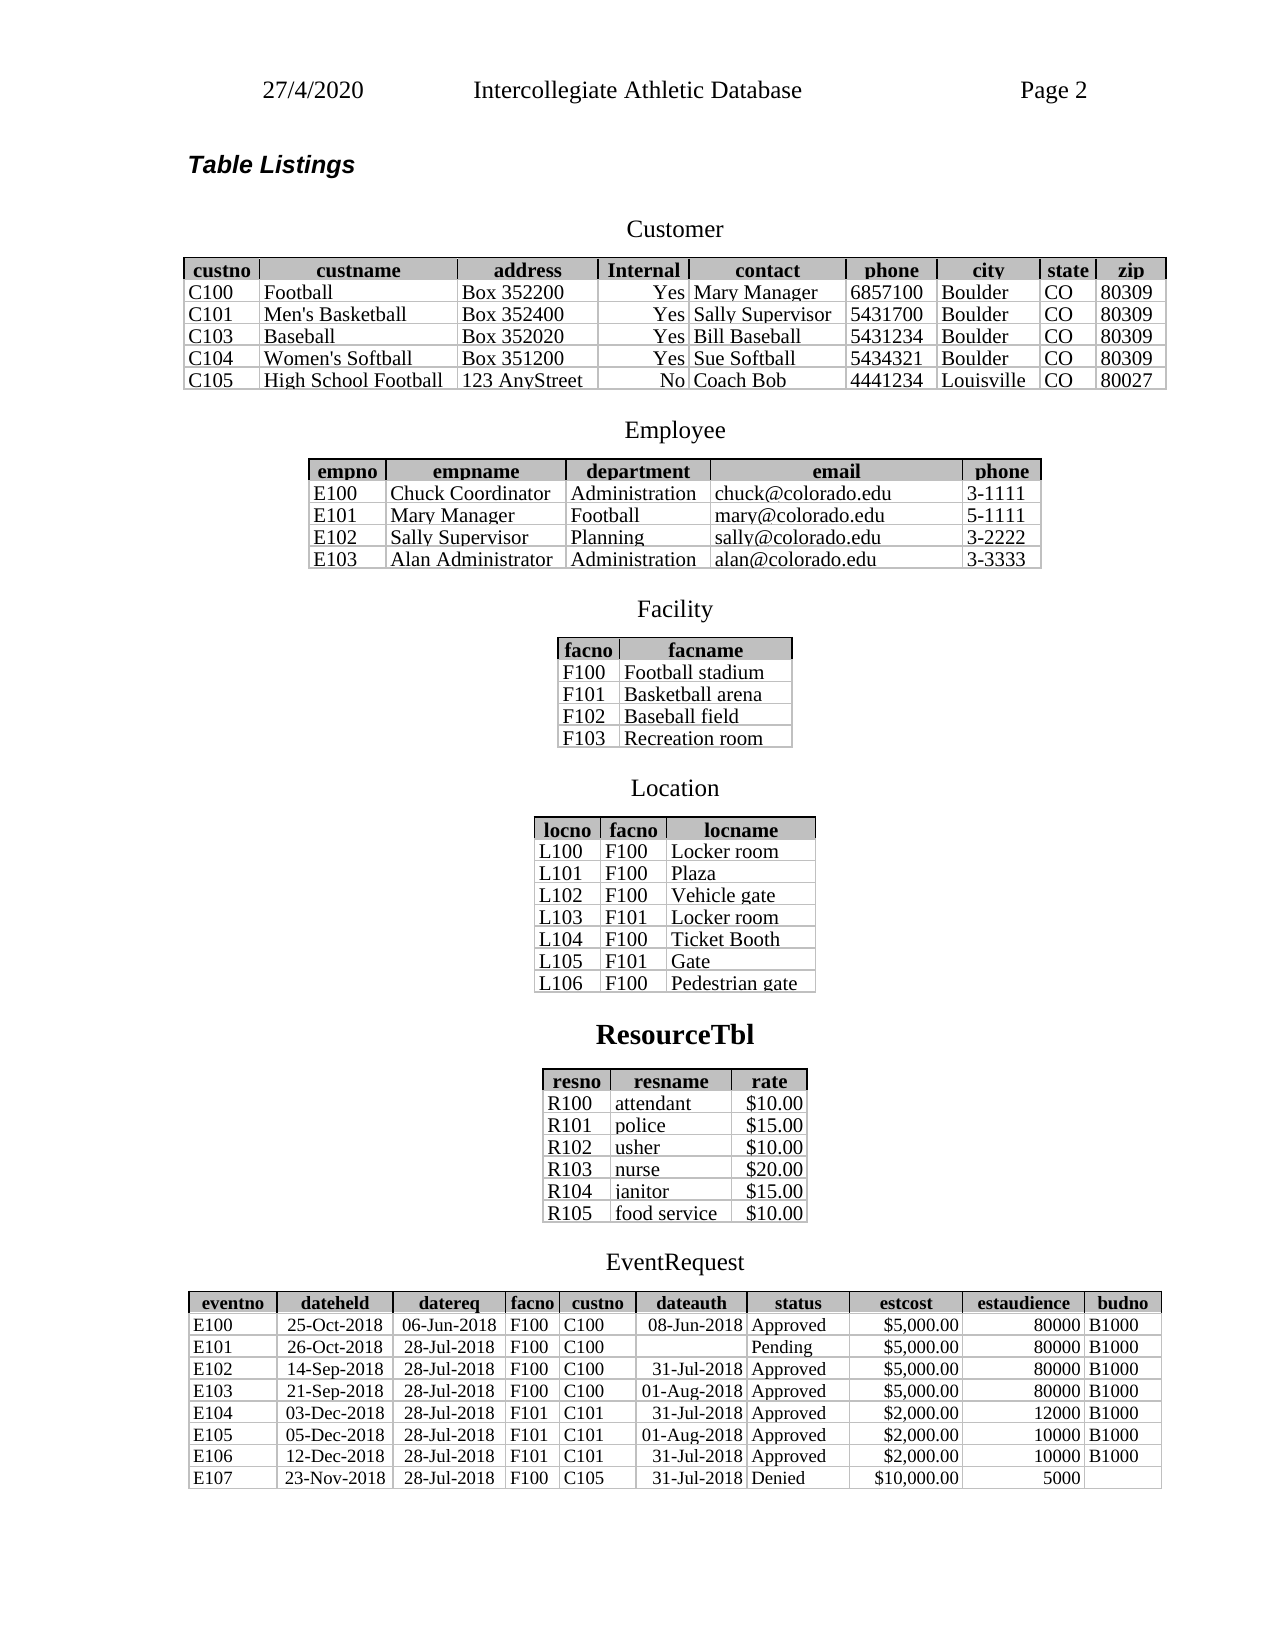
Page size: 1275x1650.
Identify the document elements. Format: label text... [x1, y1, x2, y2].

table_cell Vehicle gate [667, 883, 815, 903]
table_cell E100 [190, 1314, 276, 1334]
table_header custno [560, 1292, 635, 1312]
table_cell Ticket Booth [667, 927, 815, 947]
table_header phone [963, 460, 1040, 480]
table_cell C100 [560, 1336, 635, 1356]
table_cell Approved [748, 1445, 849, 1466]
table_header resname [611, 1070, 731, 1090]
table_header department [567, 460, 710, 480]
table_cell Women's Softball [260, 346, 457, 366]
table_cell 01-Aug-2018 [637, 1380, 746, 1400]
table_cell E103 [190, 1380, 276, 1400]
table_cell $15.00 [732, 1113, 806, 1133]
table_cell 08-Jun-2018 [637, 1314, 746, 1334]
table_cell chuck@colorado.edu [711, 481, 962, 502]
table_cell 03-Dec-2018 [278, 1402, 392, 1422]
table_cell B1000 [1085, 1423, 1161, 1444]
table_cell 28-Jul-2018 [394, 1445, 505, 1466]
table_cell B1000 [1085, 1380, 1161, 1400]
table_cell Boulder [938, 280, 1039, 301]
table_cell attendant [611, 1091, 731, 1112]
table_header estcost [850, 1292, 962, 1312]
table_cell L101 [535, 861, 600, 882]
table_cell usher [611, 1135, 731, 1155]
table_cell Box 352200 [458, 280, 597, 301]
table_header estaudience [963, 1292, 1084, 1312]
table_cell 23-Nov-2018 [278, 1467, 392, 1487]
table_cell Administration [567, 547, 710, 567]
table_cell 80027 [1097, 368, 1165, 388]
table_header Internal [599, 258, 689, 279]
table_cell R103 [544, 1157, 610, 1177]
table_header facname [620, 638, 791, 659]
table_header locno [535, 818, 600, 838]
table_cell 5000 [963, 1467, 1084, 1487]
table_cell CO [1041, 280, 1095, 301]
table_cell R102 [544, 1135, 610, 1155]
table_header contact [690, 258, 846, 279]
table_cell L102 [535, 883, 600, 903]
table_cell F102 [559, 704, 619, 724]
table_cell 80000 [963, 1314, 1084, 1334]
table_cell Box 352400 [458, 302, 597, 322]
table_cell $10.00 [732, 1135, 806, 1155]
table_cell C103 [185, 324, 259, 344]
table_cell nurse [611, 1157, 731, 1177]
table_cell 25-Oct-2018 [278, 1314, 392, 1334]
table_cell [1085, 1467, 1161, 1487]
table_cell $5,000.00 [850, 1336, 962, 1356]
table_cell 123 AnyStreet [458, 368, 597, 388]
table_header facno [601, 818, 666, 838]
table_cell 28-Jul-2018 [394, 1467, 505, 1487]
table_cell CO [1041, 368, 1095, 388]
table_cell Plaza [667, 861, 815, 882]
table_header dateheld [278, 1292, 392, 1312]
table_cell 14-Sep-2018 [278, 1358, 392, 1378]
table_cell B1000 [1085, 1314, 1161, 1334]
table_cell 31-Jul-2018 [637, 1358, 746, 1378]
table_cell F100 [506, 1314, 559, 1334]
table_cell Pending [748, 1336, 849, 1356]
table_cell Locker room [667, 905, 815, 925]
table_cell Mary Manager [387, 503, 565, 523]
table_header custname [260, 258, 457, 279]
table_cell Pedestrian gate [667, 971, 815, 991]
table_cell F101 [601, 949, 666, 969]
table_cell B1000 [1085, 1445, 1161, 1466]
table_cell 3-3333 [963, 547, 1040, 567]
table_cell F101 [506, 1402, 559, 1422]
table_cell 80000 [963, 1380, 1084, 1400]
table_cell 80309 [1097, 302, 1165, 322]
table_cell Boulder [938, 346, 1039, 366]
table_cell F103 [559, 726, 619, 746]
table_cell Alan Administrator [387, 547, 565, 567]
table_cell F101 [601, 905, 666, 925]
text Location [187, 773, 1162, 802]
table_cell Coach Bob [690, 368, 845, 388]
table_cell E101 [190, 1336, 276, 1356]
table_cell R100 [544, 1091, 610, 1112]
table_cell Approved [748, 1358, 849, 1378]
table_cell No [599, 368, 688, 388]
table_cell C100 [560, 1358, 635, 1378]
table_cell C100 [185, 280, 259, 301]
table_cell C101 [560, 1445, 635, 1466]
table_cell $20.00 [732, 1157, 806, 1177]
table_cell janitor [611, 1179, 731, 1199]
table_cell C105 [560, 1467, 635, 1487]
table_cell $2,000.00 [850, 1402, 962, 1422]
table_cell 12-Dec-2018 [278, 1445, 392, 1466]
table_cell R105 [544, 1201, 610, 1221]
table_cell $10.00 [732, 1201, 806, 1221]
table_cell Men's Basketball [260, 302, 457, 322]
table_cell Box 351200 [458, 346, 597, 366]
table_header zip [1097, 258, 1165, 279]
table_cell 21-Sep-2018 [278, 1380, 392, 1400]
table_cell F100 [506, 1380, 559, 1400]
table_cell 12000 [963, 1402, 1084, 1422]
table_cell 6857100 [847, 280, 936, 301]
table_cell 31-Jul-2018 [637, 1467, 746, 1487]
table_cell E102 [310, 525, 385, 545]
table_cell F100 [601, 971, 666, 991]
table_cell F100 [506, 1467, 559, 1487]
table_cell 80000 [963, 1358, 1084, 1378]
table_header custno [185, 258, 259, 279]
table_cell $5,000.00 [850, 1358, 962, 1378]
table_cell Administration [567, 481, 710, 502]
subtitle Table Listings [187, 150, 1162, 179]
table_cell Louisville [938, 368, 1039, 388]
table_cell 80309 [1097, 280, 1165, 301]
table_cell $5,000.00 [850, 1314, 962, 1334]
table_cell alan@colorado.edu [711, 547, 962, 567]
table_cell 3-1111 [963, 481, 1040, 502]
table_cell Boulder [938, 324, 1039, 344]
table_cell $2,000.00 [850, 1445, 962, 1466]
table_cell C104 [185, 346, 259, 366]
table_cell Football [260, 280, 457, 301]
table_cell 28-Jul-2018 [394, 1402, 505, 1422]
table_cell High School Football [260, 368, 457, 388]
table_cell Locker room [667, 840, 815, 860]
table_cell 80000 [963, 1336, 1084, 1356]
table_cell Approved [748, 1314, 849, 1334]
table_cell F101 [559, 682, 619, 702]
table_cell CO [1041, 346, 1095, 366]
table_cell C101 [560, 1423, 635, 1444]
table_cell 80309 [1097, 324, 1165, 344]
table_cell Football [567, 503, 710, 523]
table_cell F100 [601, 927, 666, 947]
table_cell Recreation room [620, 726, 791, 746]
table_cell Box 352020 [458, 324, 597, 344]
table_header email [711, 460, 962, 480]
table_cell 28-Jul-2018 [394, 1423, 505, 1444]
table_cell C105 [185, 368, 259, 388]
table_cell police [611, 1113, 731, 1133]
table_cell $10,000.00 [850, 1467, 962, 1487]
table_header dateauth [637, 1292, 746, 1312]
table_cell E106 [190, 1445, 276, 1466]
table_cell Baseball [260, 324, 457, 344]
table_cell C100 [560, 1314, 635, 1334]
table_cell Approved [748, 1380, 849, 1400]
table_cell Gate [667, 949, 815, 969]
table_cell 31-Jul-2018 [637, 1445, 746, 1466]
table_cell [637, 1336, 746, 1356]
table_header state [1041, 258, 1096, 279]
table_header budno [1085, 1292, 1161, 1312]
table_cell $2,000.00 [850, 1423, 962, 1444]
table_cell 80309 [1097, 346, 1165, 366]
table_cell CO [1041, 302, 1095, 322]
table_header phone [847, 258, 937, 279]
table_cell 5434321 [847, 346, 936, 366]
table_cell B1000 [1085, 1402, 1161, 1422]
table_cell Sally Supervisor [690, 302, 845, 322]
table_cell 5-1111 [963, 503, 1040, 523]
table_cell F100 [601, 861, 666, 882]
table_cell C100 [560, 1380, 635, 1400]
table_header city [938, 258, 1040, 279]
table_cell F101 [506, 1445, 559, 1466]
table_cell L106 [535, 971, 600, 991]
table_cell $15.00 [732, 1179, 806, 1199]
table_cell Yes [599, 346, 688, 366]
table_header address [458, 258, 598, 279]
table_cell Sue Softball [690, 346, 845, 366]
table_cell F101 [506, 1423, 559, 1444]
table_header empno [310, 460, 385, 480]
table_cell 5431700 [847, 302, 936, 322]
table_cell E100 [310, 481, 385, 502]
table_header facno [506, 1292, 559, 1312]
table_cell F100 [506, 1358, 559, 1378]
table_cell Sally Supervisor [387, 525, 565, 545]
table_cell sally@colorado.edu [711, 525, 962, 545]
table_cell 06-Jun-2018 [394, 1314, 505, 1334]
table_header status [748, 1292, 849, 1312]
table_cell $10.00 [732, 1091, 806, 1112]
table_cell R101 [544, 1113, 610, 1133]
table_cell Yes [599, 302, 688, 322]
table_cell F100 [506, 1336, 559, 1356]
table_cell Basketball arena [620, 682, 791, 702]
table_cell E104 [190, 1402, 276, 1422]
table_cell F100 [601, 883, 666, 903]
table_cell Approved [748, 1402, 849, 1422]
table_cell L100 [535, 840, 600, 860]
table_header resno [544, 1070, 610, 1090]
table_header empname [387, 460, 565, 480]
table_cell 31-Jul-2018 [637, 1402, 746, 1422]
table_cell L105 [535, 949, 600, 969]
table_cell 10000 [963, 1423, 1084, 1444]
text Facility [187, 594, 1162, 622]
table_cell E107 [190, 1467, 276, 1487]
text EventRequest [187, 1247, 1162, 1276]
table_cell 5431234 [847, 324, 936, 344]
text Employee [187, 415, 1162, 443]
table_cell Boulder [938, 302, 1039, 322]
table_cell Planning [567, 525, 710, 545]
table_cell Yes [599, 324, 688, 344]
table_cell food service [611, 1201, 731, 1221]
table_cell Bill Baseball [690, 324, 845, 344]
table_cell 28-Jul-2018 [394, 1380, 505, 1400]
table_cell 01-Aug-2018 [637, 1423, 746, 1444]
table_cell E103 [310, 547, 385, 567]
table_cell $5,000.00 [850, 1380, 962, 1400]
table_cell E101 [310, 503, 385, 523]
table_cell Mary Manager [690, 280, 845, 301]
table_cell 26-Oct-2018 [278, 1336, 392, 1356]
table_cell CO [1041, 324, 1095, 344]
table_cell 3-2222 [963, 525, 1040, 545]
table_cell C101 [560, 1402, 635, 1422]
table_cell Chuck Coordinator [387, 481, 565, 502]
table_cell B1000 [1085, 1358, 1161, 1378]
table_header rate [732, 1070, 806, 1090]
table_cell F100 [601, 840, 666, 860]
table_header facno [559, 638, 619, 659]
table_header datereq [394, 1292, 505, 1312]
table_cell E105 [190, 1423, 276, 1444]
table_cell 28-Jul-2018 [394, 1358, 505, 1378]
table_cell 28-Jul-2018 [394, 1336, 505, 1356]
table_cell C101 [185, 302, 259, 322]
table_cell Yes [599, 280, 688, 301]
text Customer [187, 214, 1162, 242]
table_cell E102 [190, 1358, 276, 1378]
table_cell Approved [748, 1423, 849, 1444]
table_cell 4441234 [847, 368, 936, 388]
table_header locname [667, 818, 815, 838]
table_cell F100 [559, 660, 619, 681]
table_cell Baseball field [620, 704, 791, 724]
text ResourceTbl [187, 1017, 1162, 1051]
table_cell L103 [535, 905, 600, 925]
table_cell 10000 [963, 1445, 1084, 1466]
table_cell Football stadium [620, 660, 791, 681]
table_header eventno [190, 1292, 276, 1312]
table_cell B1000 [1085, 1336, 1161, 1356]
table_cell Denied [748, 1467, 849, 1487]
table_cell mary@colorado.edu [711, 503, 962, 523]
table_cell L104 [535, 927, 600, 947]
table_cell 05-Dec-2018 [278, 1423, 392, 1444]
table_cell R104 [544, 1179, 610, 1199]
